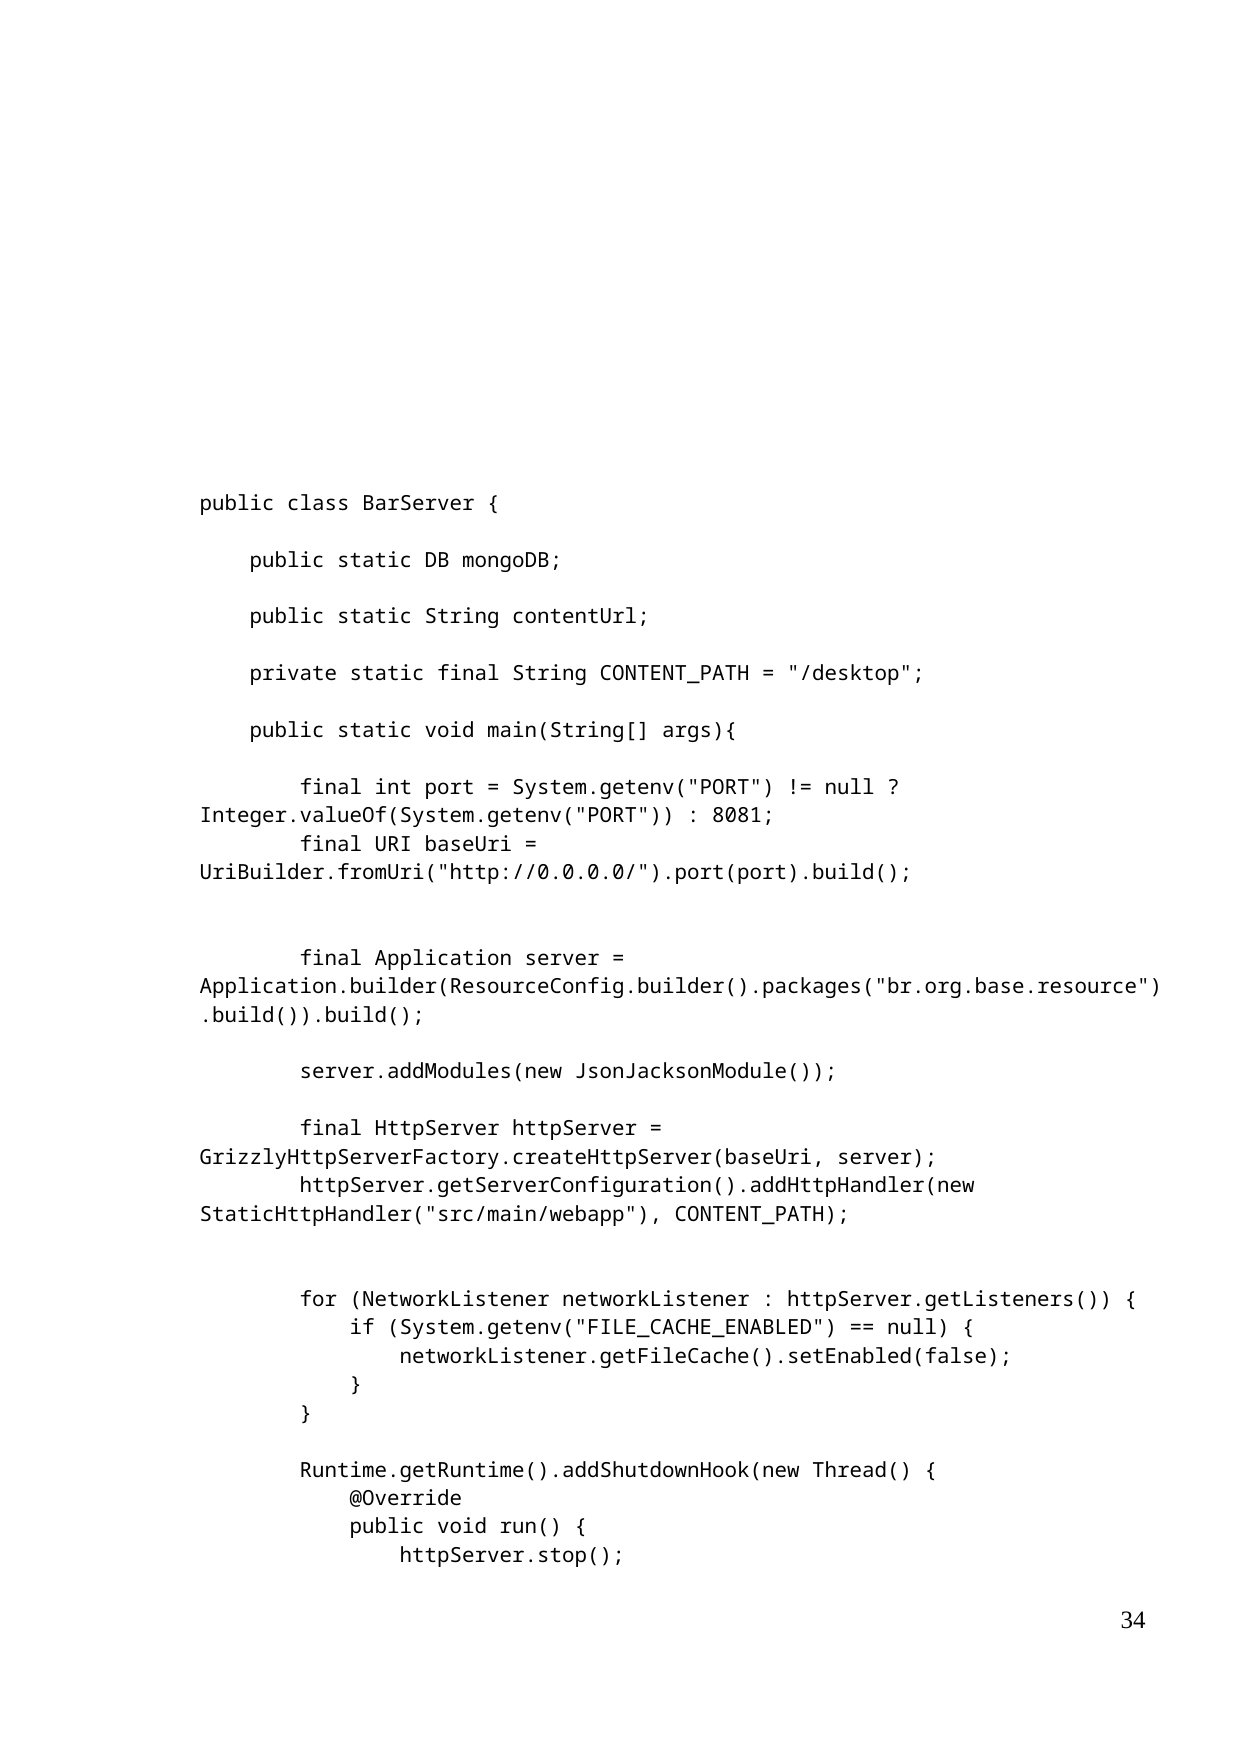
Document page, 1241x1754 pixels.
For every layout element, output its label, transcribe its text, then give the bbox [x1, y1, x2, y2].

text public static void main(String[] args){ [199, 715, 1165, 744]
text final URI baseUri = UriBuilder.fromUri("http://0.0.0.0/").port(port).build(); [199, 829, 1165, 886]
text public void run() { [199, 1512, 1165, 1540]
text Runtime.getRuntime().addShutdownHook(new Thread() { [199, 1455, 1165, 1483]
text public static DB mongoDB; [199, 545, 1165, 573]
text } [199, 1398, 1165, 1426]
text httpServer.getServerConfiguration().addHttpHandler(new StaticHttpHandler("src/main/webapp"), CONTENT_PATH); [199, 1170, 1165, 1227]
text server.addModules(new JsonJacksonModule()); [199, 1057, 1165, 1085]
text public class BarServer { [199, 488, 1165, 516]
text public static String contentUrl; [199, 602, 1165, 630]
text @Override [199, 1483, 1165, 1512]
text final HttpServer httpServer = GrizzlyHttpServerFactory.createHttpServer(baseUri, server); [199, 1113, 1165, 1170]
text for (NetworkListener networkListener : httpServer.getListeners()) { [199, 1284, 1165, 1312]
text } [199, 1369, 1165, 1398]
text httpServer.stop(); [199, 1540, 1165, 1568]
text if (System.getenv("FILE_CACHE_ENABLED") == null) { [199, 1312, 1165, 1341]
text final Application server = Application.builder(ResourceConfig.builder().packages("br.org.base.resource").build()).build(); [199, 943, 1165, 1028]
text private static final String CONTENT_PATH = "/desktop"; [199, 658, 1165, 687]
text networkListener.getFileCache().setEnabled(false); [199, 1341, 1165, 1369]
text final int port = System.getenv("PORT") != null ? Integer.valueOf(System.getenv("PORT")) : 8081; [199, 772, 1165, 829]
